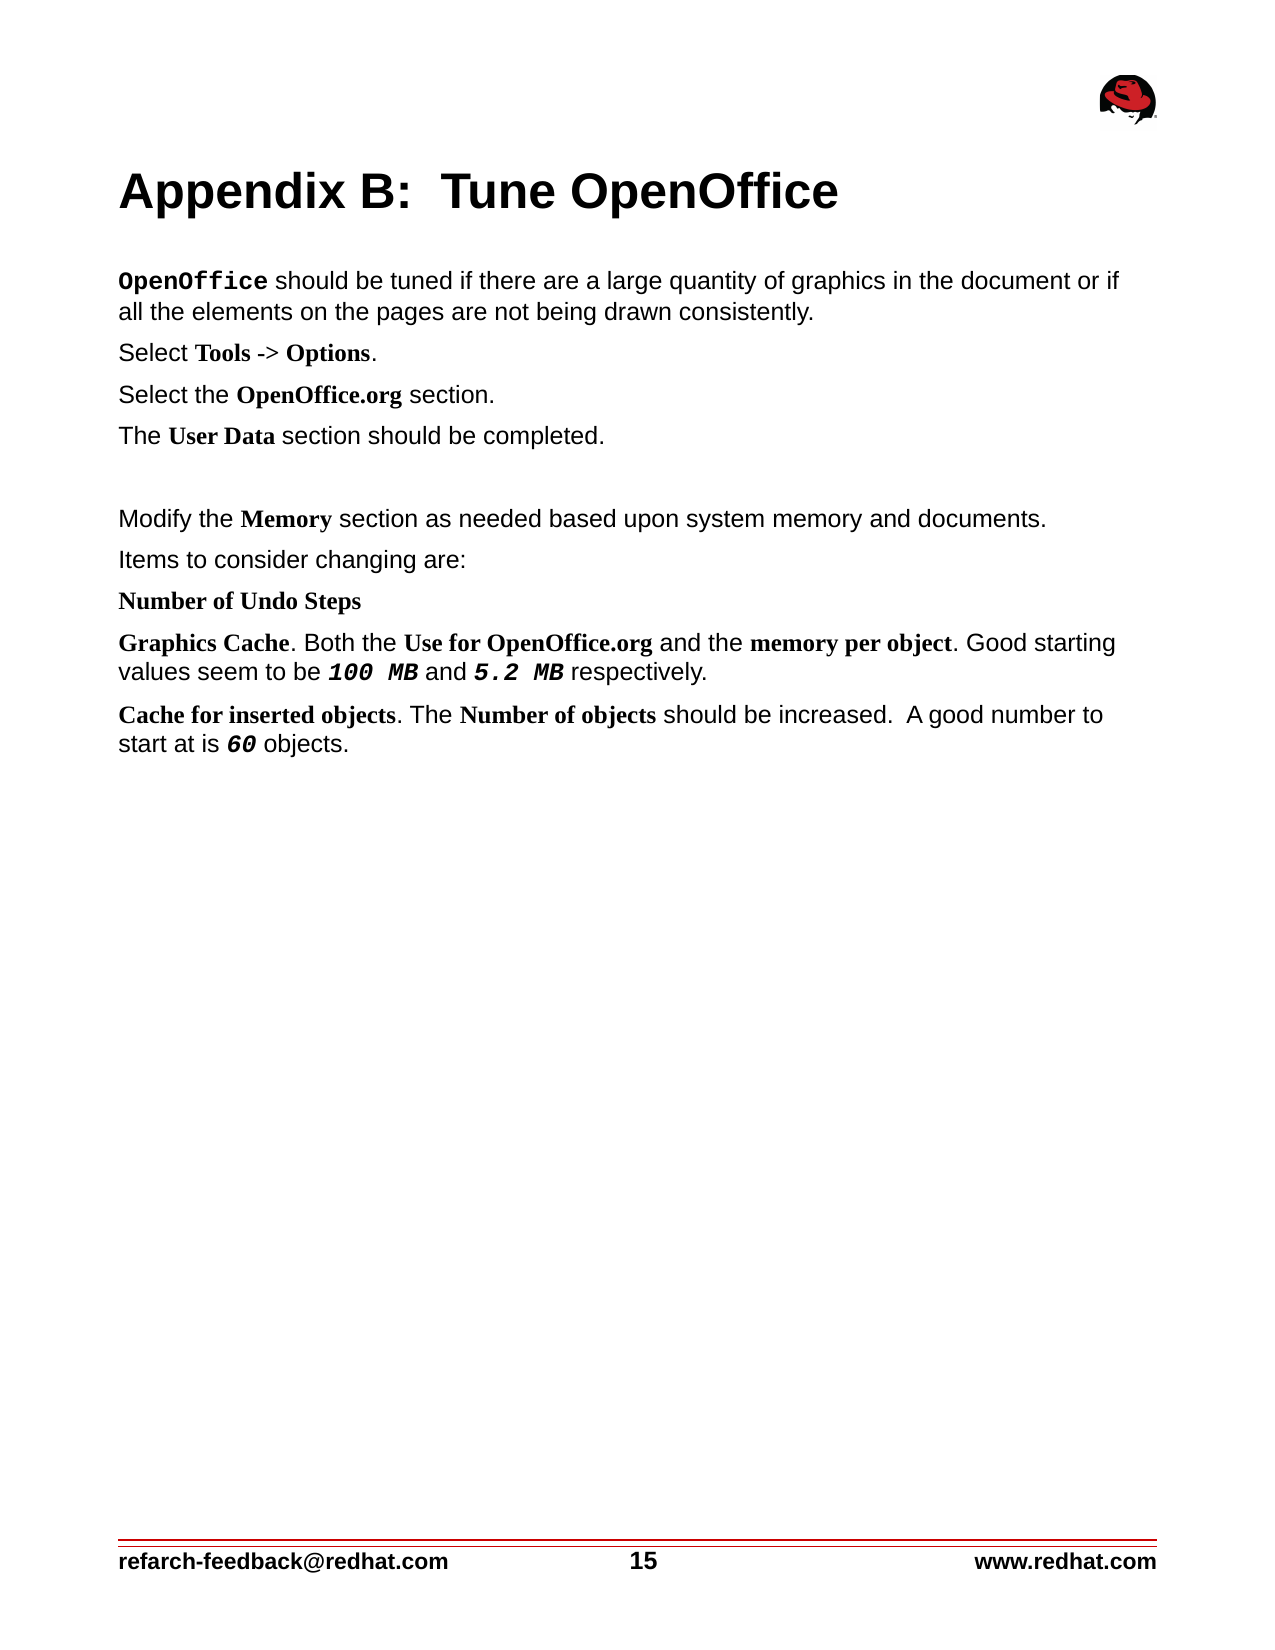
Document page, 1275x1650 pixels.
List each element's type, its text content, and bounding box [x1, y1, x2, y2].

text Graphics Cache. Both the Use for OpenOffice.org and the memory per object. Good starting values seem to be 100 MB and 5.2 MB respectively. [118, 628, 1157, 687]
text Number of Undo Steps [118, 586, 1157, 615]
text Items to consider changing are: [118, 545, 1157, 574]
text Select the OpenOffice.org section. [118, 380, 1157, 409]
text Modify the Memory section as needed based upon system memory and documents. [118, 504, 1157, 533]
picture [1099, 75, 1157, 131]
text Cache for inserted objects. The Number of objects should be increased. A good number to start at is 60 objects. [118, 700, 1157, 760]
subtitle Tune OpenOffice [118, 161, 1157, 219]
text The User Data section should be completed. [118, 421, 1157, 450]
text Select Tools -> Options. [118, 338, 1157, 367]
text OpenOffice should be tuned if there are a large quantity of graphics in the document or if all the elements on the pages are not being drawn consistently. [118, 266, 1157, 326]
